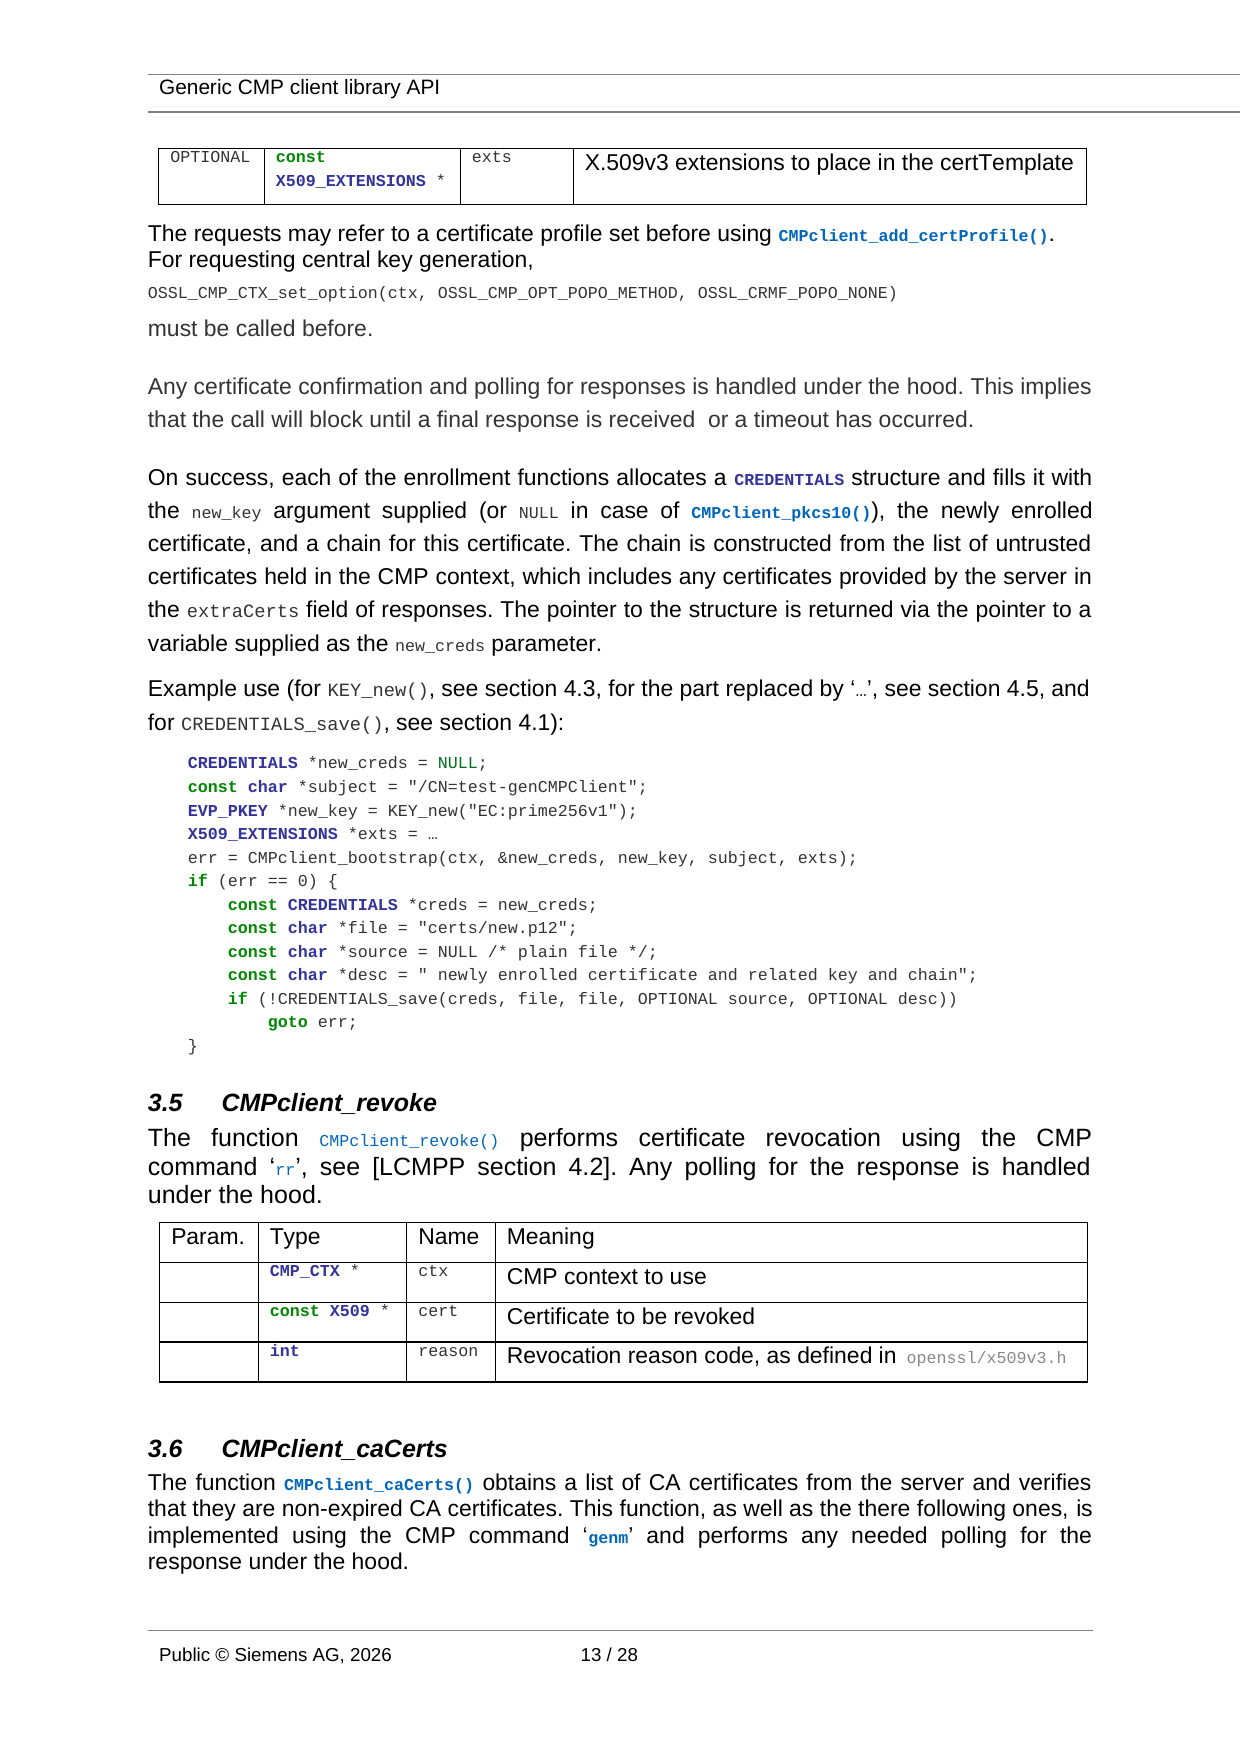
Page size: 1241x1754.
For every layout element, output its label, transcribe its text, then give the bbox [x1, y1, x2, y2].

text const char *source = NULL /* plain file */; [148, 943, 1092, 962]
table_cell exts [461, 149, 573, 204]
table_header Param. [160, 1223, 258, 1262]
table_cell CMP_CTX * [259, 1263, 406, 1302]
text Any certificate confirmation and polling for responses is handled under the hood. This implies that the call will block until a final response is received or a timeout has occurred. [148, 373, 1092, 432]
table_cell [160, 1303, 258, 1341]
text const CREDENTIALS *creds = new_creds; [148, 896, 1092, 915]
text err = CMPclient_bootstrap(ctx, &new_creds, new_key, subject, exts); [148, 849, 1092, 868]
table_cell const X509 * [259, 1303, 406, 1341]
table_cell int [259, 1343, 406, 1381]
table_cell OPTIONAL [159, 149, 264, 204]
text if (err == 0) { [148, 873, 1092, 892]
text if (!CREDENTIALS_save(creds, file, file, OPTIONAL source, OPTIONAL desc)) [148, 991, 1092, 1009]
text const char *subject = "/CN=test-genCMPClient"; [148, 779, 1092, 797]
table_cell const X509_EXTENSIONS * [265, 149, 460, 204]
table_cell [160, 1263, 258, 1302]
table_cell Revocation reason code, as defined in openssl/x509v3.h [496, 1343, 1087, 1381]
table_cell reason [407, 1343, 495, 1381]
text OSSL_CMP_CTX_set_option(ctx, OSSL_CMP_OPT_POPO_METHOD, OSSL_CRMF_POPO_NONE) [148, 284, 1092, 303]
table_cell ctx [407, 1263, 495, 1302]
subtitle CMPclient_revoke [148, 1088, 1092, 1117]
table_header Name [407, 1223, 495, 1262]
table_header Meaning [496, 1223, 1087, 1262]
text The function CMPclient_caCerts() obtains a list of CA certificates from the server and verifies that they are non-expired CA certificates. This function, as well as the there following ones, is implemented using the CMP command ‘genm’ and performs any needed polling for the response under the hood. [148, 1469, 1092, 1574]
table_header Type [259, 1223, 406, 1262]
table_cell [160, 1343, 258, 1381]
text The function CMPclient_revoke() performs certificate revocation using the CMP command ‘rr’, see [LCMPP section 4.2]. Any polling for the response is handled under the hood. [148, 1123, 1092, 1209]
text EVP_PKEY *new_key = KEY_new("EC:prime256v1"); [148, 802, 1092, 821]
text const char *file = "certs/new.p12"; [148, 920, 1092, 939]
text const char *desc = " newly enrolled certificate and related key and chain"; [148, 967, 1092, 986]
table_cell cert [407, 1303, 495, 1341]
text } [148, 1038, 1092, 1056]
text On success, each of the enrollment functions allocates a CREDENTIALS structure and fills it with the new_key argument supplied (or NULL in case of CMPclient_pkcs10()), the newly enrolled certificate, and a chain for this certificate. The chain is constructed from the list of untrusted certificates held in the CMP context, which includes any certificates provided by the server in the extraCerts field of responses. The pointer to the structure is returned via the pointer to a variable supplied as the new_creds parameter. [148, 464, 1092, 656]
text goto err; [148, 1014, 1092, 1033]
subtitle CMPclient_caCerts [148, 1434, 1092, 1463]
text X509_EXTENSIONS *exts = … [148, 826, 1092, 844]
text Example use (for KEY_new(), see section 4.3, for the part replaced by ‘…’, see section 4.5, and for CREDENTIALS_save(), see section 4.1): [148, 675, 1092, 736]
text The requests may refer to a certificate profile set before using CMPclient_add_certProfile(). For requesting central key generation, [148, 220, 1092, 272]
text CREDENTIALS *new_creds = NULL; [148, 755, 1092, 774]
table_cell Certificate to be revoked [496, 1303, 1087, 1341]
table_cell CMP context to use [496, 1263, 1087, 1302]
table_cell X.509v3 extensions to place in the certTemplate [574, 149, 1086, 204]
text must be called before. [148, 315, 1092, 342]
